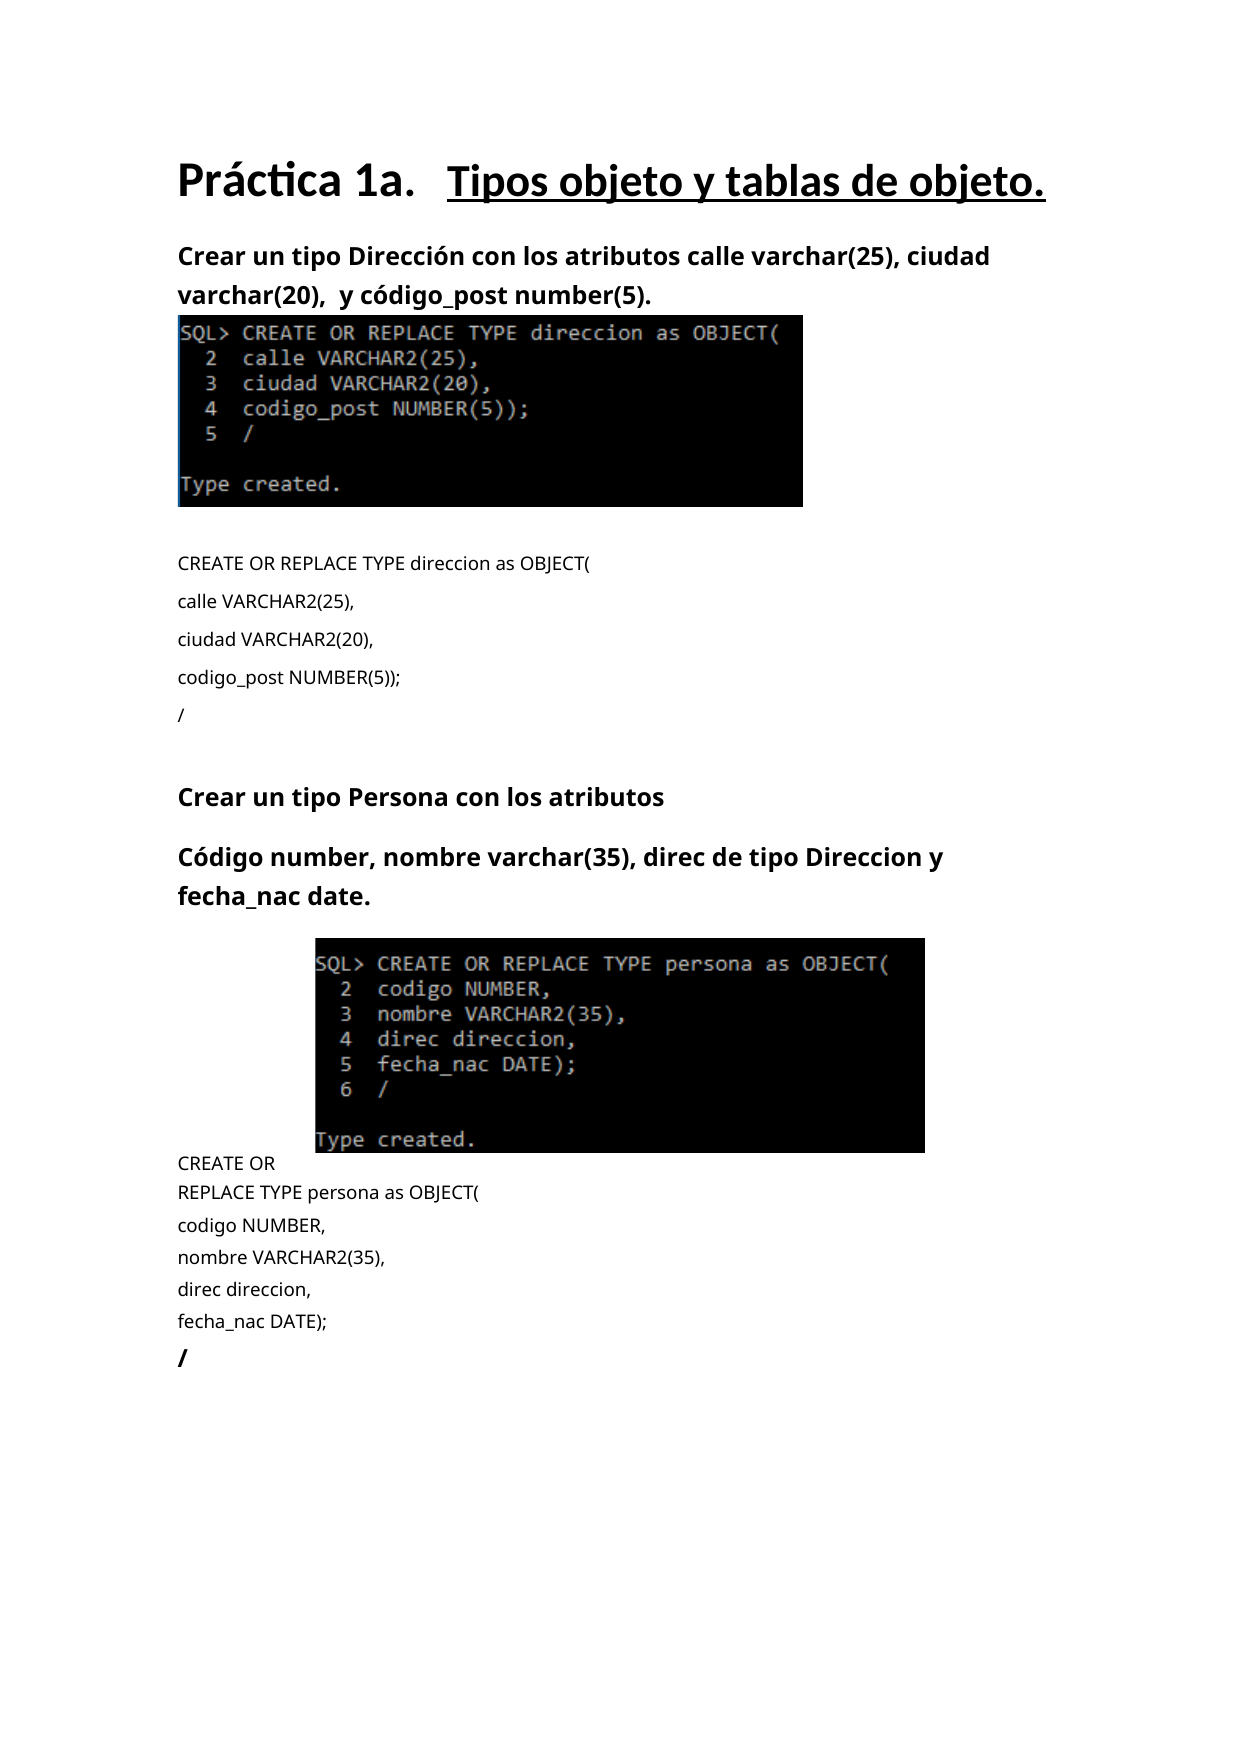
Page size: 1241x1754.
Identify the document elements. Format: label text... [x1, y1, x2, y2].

text Código number, nombre varchar(35), direc de tipo Direccion y fecha_nac date. [177, 839, 1063, 912]
text codigo NUMBER, [177, 1212, 1063, 1237]
text ciudad VARCHAR2(20), [177, 626, 1063, 652]
text codigo_post NUMBER(5)); [177, 664, 1063, 690]
text / [177, 1341, 1063, 1375]
text fecha_nac DATE); [177, 1309, 1063, 1334]
text CREATE OR REPLACE TYPE persona as OBJECT( [177, 1150, 1063, 1205]
text Práctica 1a. Tipos objeto y tablas de objeto. [177, 148, 1063, 209]
text nombre VARCHAR2(35), [177, 1244, 1063, 1270]
text / [177, 703, 1063, 728]
text CREATE OR REPLACE TYPE direccion as OBJECT( [177, 550, 1063, 575]
text direc direccion, [177, 1277, 1063, 1302]
picture [315, 938, 925, 1153]
text Crear un tipo Dirección con los atributos calle varchar(25), ciudad varchar(20), y código_post number(5). [177, 238, 1063, 312]
text calle VARCHAR2(25), [177, 588, 1063, 613]
text Crear un tipo Persona con los atributos [177, 779, 1063, 813]
picture [177, 315, 803, 507]
